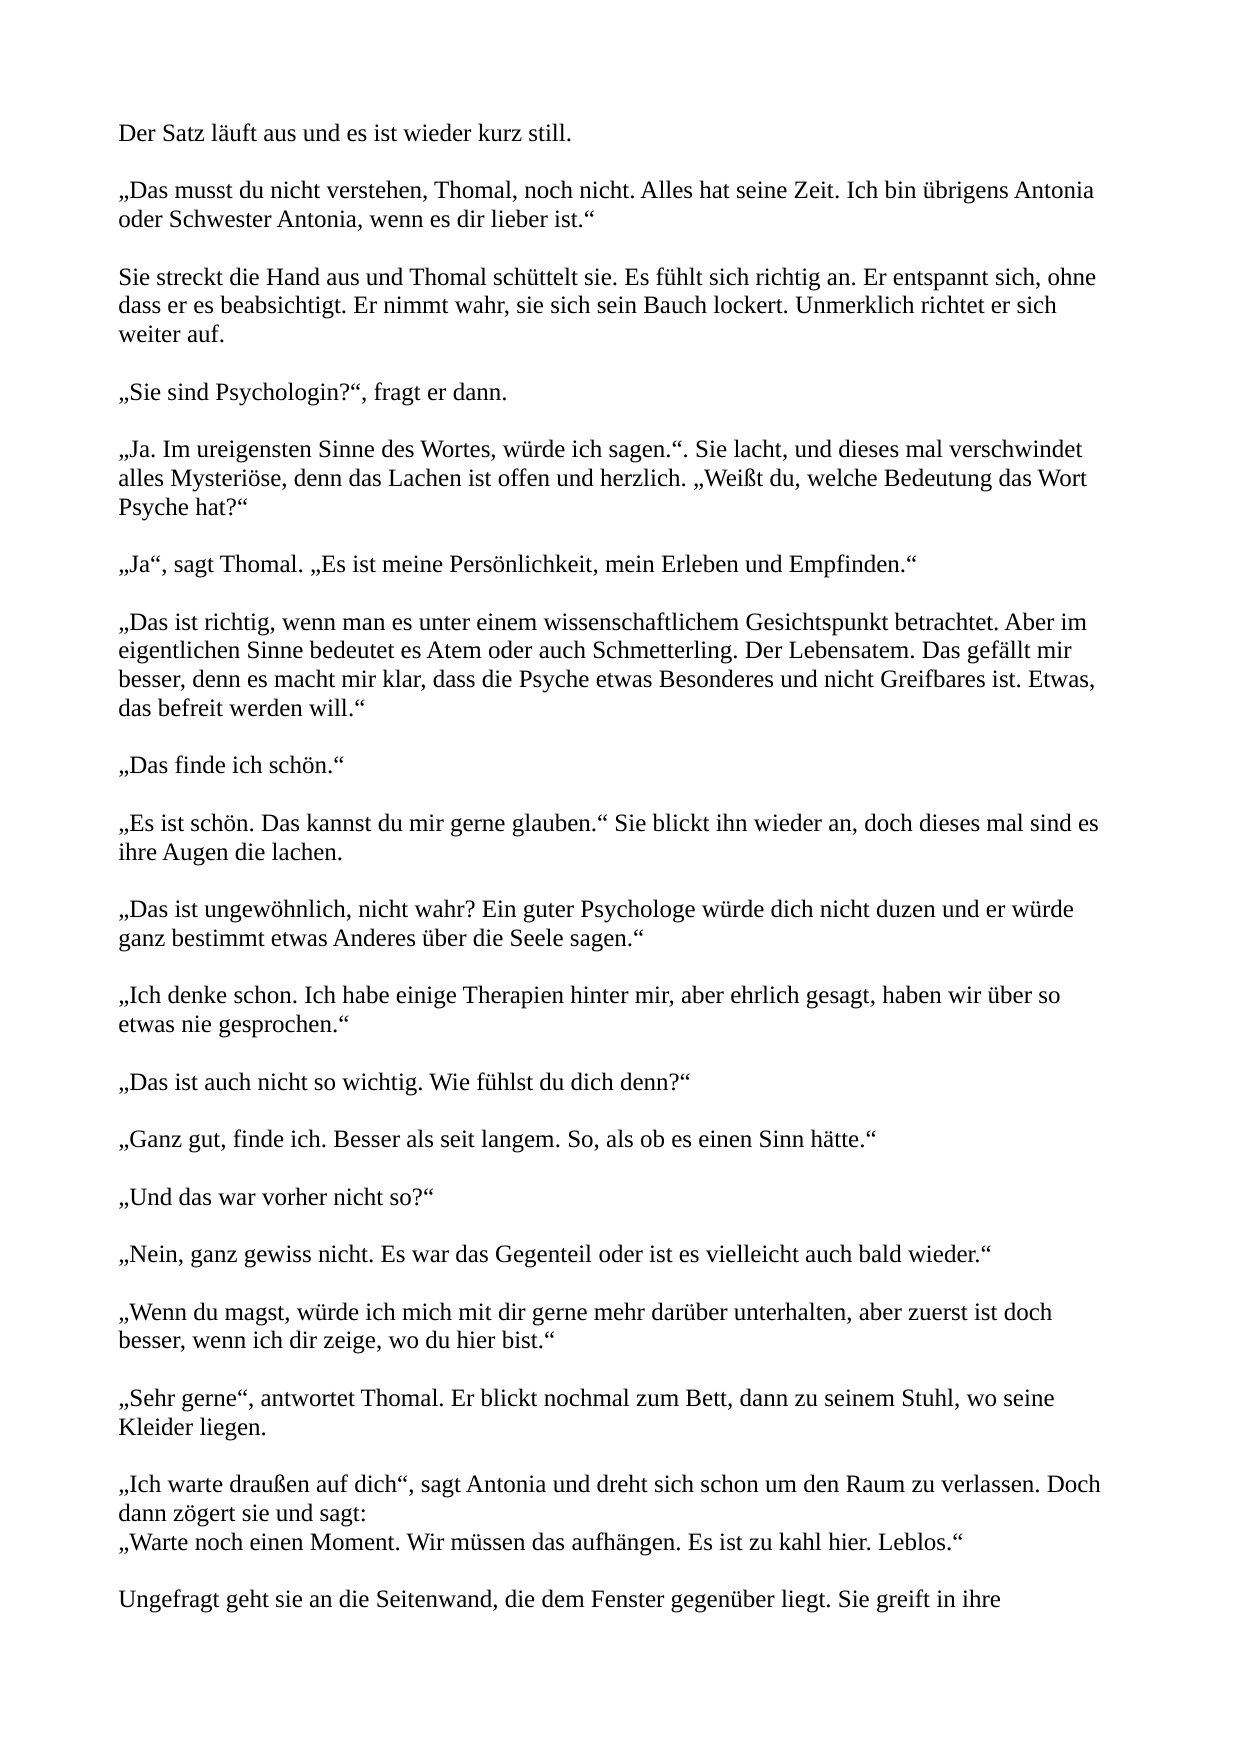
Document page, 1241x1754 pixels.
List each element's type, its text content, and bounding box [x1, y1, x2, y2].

text „Ich denke schon. Ich habe einige Therapien hinter mir, aber ehrlich gesagt, haben wir über so etwas nie gesprochen.“ [118, 981, 1122, 1038]
text „Und das war vorher nicht so?“ [118, 1182, 1122, 1211]
text „Ja“, sagt Thomal. „Es ist meine Persönlichkeit, mein Erleben und Empfinden.“ [118, 549, 1122, 578]
text „Es ist schön. Das kannst du mir gerne glauben.“ Sie blickt ihn wieder an, doch dieses mal sind es ihre Augen die lachen. [118, 808, 1122, 866]
text Ungefragt geht sie an die Seitenwand, die dem Fenster gegenüber liegt. Sie greift in ihre [118, 1584, 1122, 1613]
text „Das finde ich schön.“ [118, 751, 1122, 779]
text „Sie sind Psychologin?“, fragt er dann. [118, 377, 1122, 406]
text „Warte noch einen Moment. Wir müssen das aufhängen. Es ist zu kahl hier. Leblos.“ [118, 1527, 1122, 1556]
text „Ganz gut, finde ich. Besser als seit langem. So, als ob es einen Sinn hätte.“ [118, 1124, 1122, 1153]
text „Das ist richtig, wenn man es unter einem wissenschaftlichem Gesichtspunkt betrachtet. Aber im eigentlichen Sinne bedeutet es Atem oder auch Schmetterling. Der Lebensatem. Das gefällt mir besser, denn es macht mir klar, dass die Psyche etwas Besonderes und nicht Greifbares ist. Etwas, das befreit werden will.“ [118, 607, 1122, 722]
text Der Satz läuft aus und es ist wieder kurz still. [118, 118, 1122, 147]
text „Das ist ungewöhnlich, nicht wahr? Ein guter Psychologe würde dich nicht duzen und er würde ganz bestimmt etwas Anderes über die Seele sagen.“ [118, 894, 1122, 952]
text „Wenn du magst, würde ich mich mit dir gerne mehr darüber unterhalten, aber zuerst ist doch besser, wenn ich dir zeige, wo du hier bist.“ [118, 1297, 1122, 1354]
text „Das musst du nicht verstehen, Thomal, noch nicht. Alles hat seine Zeit. Ich bin übrigens Antonia oder Schwester Antonia, wenn es dir lieber ist.“ [118, 176, 1122, 233]
text „Das ist auch nicht so wichtig. Wie fühlst du dich denn?“ [118, 1067, 1122, 1096]
text „Nein, ganz gewiss nicht. Es war das Gegenteil oder ist es vielleicht auch bald wieder.“ [118, 1239, 1122, 1268]
text „Ja. Im ureigensten Sinne des Wortes, würde ich sagen.“. Sie lacht, und dieses mal verschwindet alles Mysteriöse, denn das Lachen ist offen und herzlich. „Weißt du, welche Bedeutung das Wort Psyche hat?“ [118, 434, 1122, 521]
text „Sehr gerne“, antwortet Thomal. Er blickt nochmal zum Bett, dann zu seinem Stuhl, wo seine Kleider liegen. [118, 1383, 1122, 1441]
text „Ich warte draußen auf dich“, sagt Antonia und dreht sich schon um den Raum zu verlassen. Doch dann zögert sie und sagt: [118, 1469, 1122, 1527]
text Sie streckt die Hand aus und Thomal schüttelt sie. Es fühlt sich richtig an. Er entspannt sich, ohne dass er es beabsichtigt. Er nimmt wahr, sie sich sein Bauch lockert. Unmerklich richtet er sich weiter auf. [118, 262, 1122, 348]
